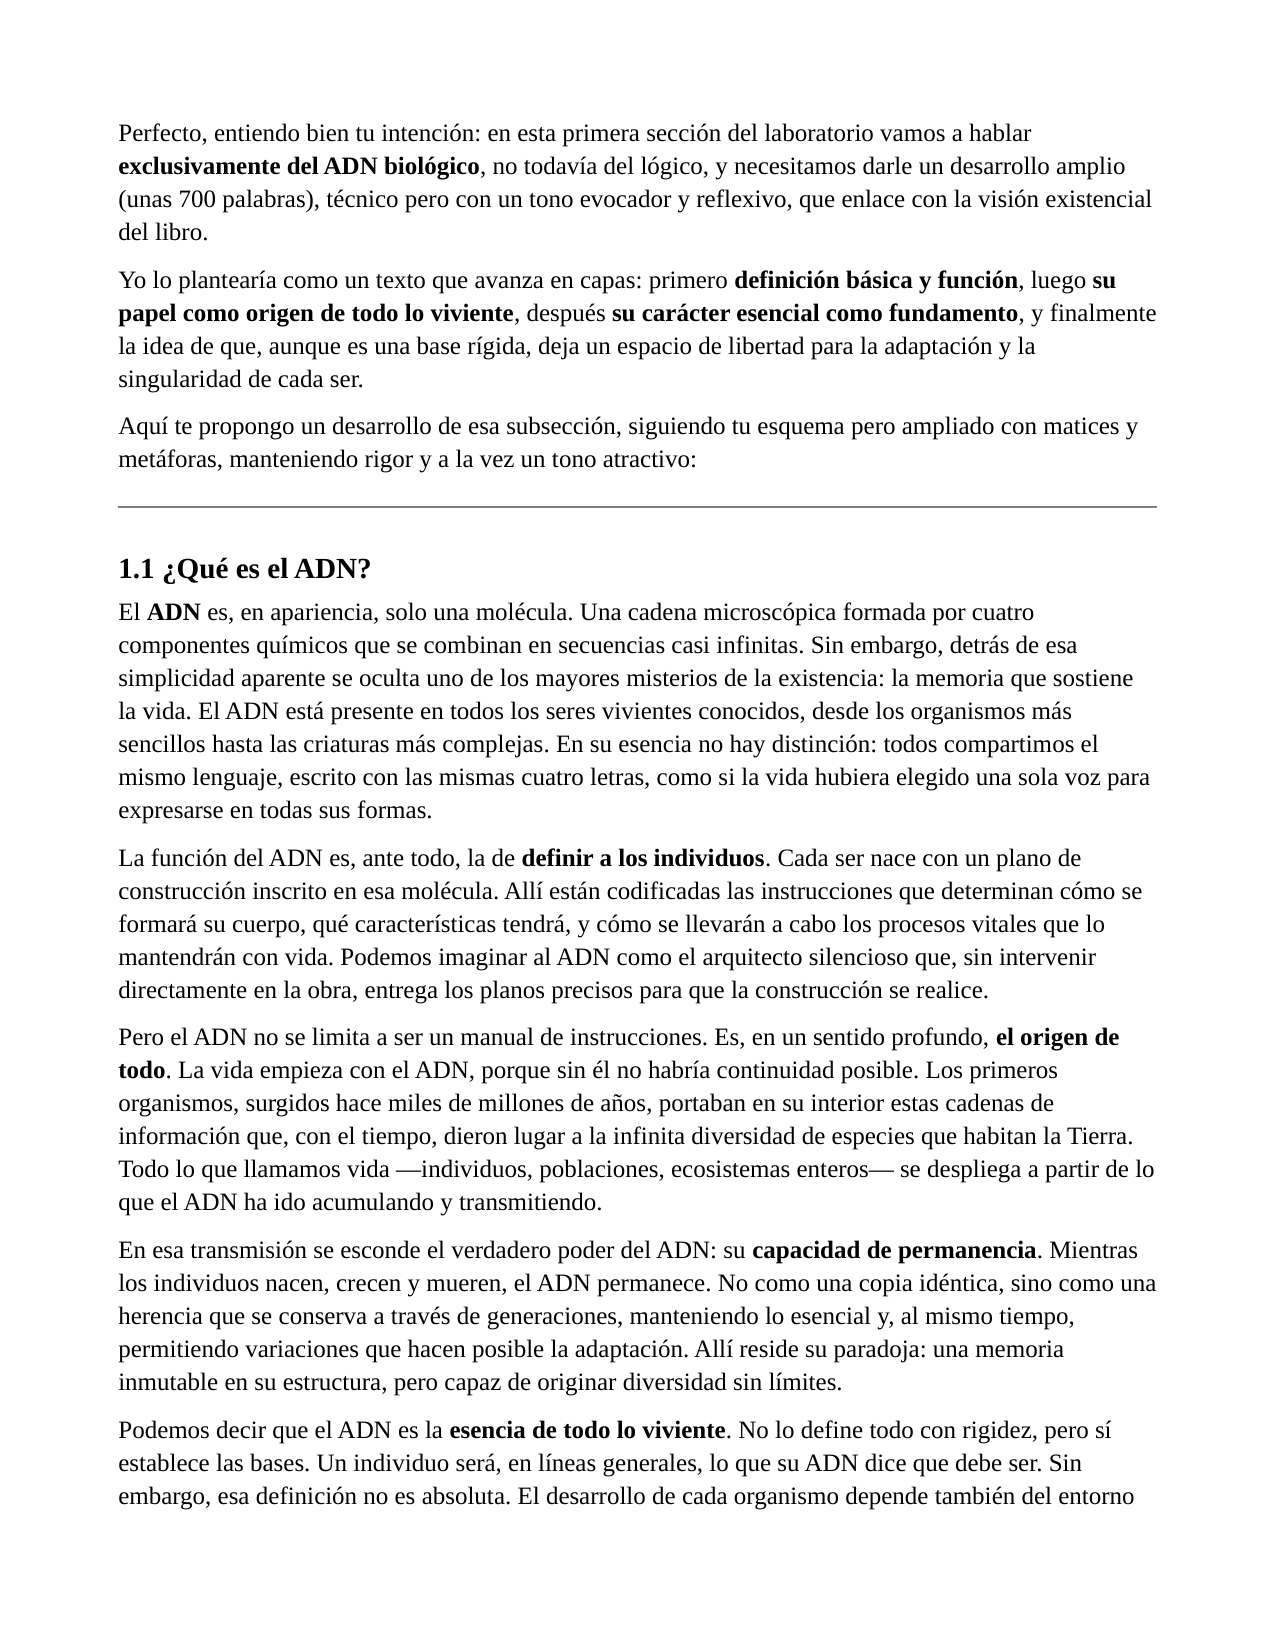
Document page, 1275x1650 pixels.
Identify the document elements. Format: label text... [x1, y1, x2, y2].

text Podemos decir que el ADN es la esencia de todo lo viviente. No lo define todo con rigidez, pero sí establece las bases. Un individuo será, en líneas generales, lo que su ADN dice que debe ser. Sin embargo, esa definición no es absoluta. El desarrollo de cada organismo depende también del entorno [118, 1415, 1157, 1509]
text La función del ADN es, ante todo, la de definir a los individuos. Cada ser nace con un plano de construcción inscrito en esa molécula. Allí están codificadas las instrucciones que determinan cómo se formará su cuerpo, qué características tendrá, y cómo se llevarán a cabo los procesos vitales que lo mantendrán con vida. Podemos imaginar al ADN como el arquitecto silencioso que, sin intervenir directamente en la obra, entrega los planos precisos para que la construcción se realice. [118, 843, 1157, 1003]
text Pero el ADN no se limita a ser un manual de instrucciones. Es, en un sentido profundo, el origen de todo. La vida empieza con el ADN, porque sin él no habría continuidad posible. Los primeros organismos, surgidos hace miles de millones de años, portaban en su interior estas cadenas de información que, con el tiempo, dieron lugar a la infinita diversidad de especies que habitan la Tierra. Todo lo que llamamos vida —individuos, poblaciones, ecosistemas enteros— se despliega a partir de lo que el ADN ha ido acumulando y transmitiendo. [118, 1022, 1157, 1216]
text El ADN es, en apariencia, solo una molécula. Una cadena microscópica formada por cuatro componentes químicos que se combinan en secuencias casi infinitas. Sin embargo, detrás de esa simplicidad aparente se oculta uno de los mayores misterios de la existencia: la memoria que sostiene la vida. El ADN está presente en todos los seres vivientes conocidos, desde los organismos más sencillos hasta las criaturas más complejas. En su esencia no hay distinción: todos compartimos el mismo lenguaje, escrito con las mismas cuatro letras, como si la vida hubiera elegido una sola voz para expresarse en todas sus formas. [118, 597, 1157, 824]
text Yo lo plantearía como un texto que avanza en capas: primero definición básica y función, luego su papel como origen de todo lo viviente, después su carácter esencial como fundamento, y finalmente la idea de que, aunque es una base rígida, deja un espacio de libertad para la adaptación y la singularidad de cada ser. [118, 265, 1157, 393]
text Perfecto, entiendo bien tu intención: en esta primera sección del laboratorio vamos a hablar exclusivamente del ADN biológico, no todavía del lógico, y necesitamos darle un desarrollo amplio (unas 700 palabras), técnico pero con un tono evocador y reflexivo, que enlace con la visión existencial del libro. [118, 118, 1157, 246]
subtitle 1.1 ¿Qué es el ADN? [118, 551, 1157, 584]
text Aquí te propongo un desarrollo de esa subsección, siguiendo tu esquema pero ampliado con matices y metáforas, manteniendo rigor y a la vez un tono atractivo: [118, 411, 1157, 473]
text En esa transmisión se esconde el verdadero poder del ADN: su capacidad de permanencia. Mientras los individuos nacen, crecen y mueren, el ADN permanece. No como una copia idéntica, sino como una herencia que se conserva a través de generaciones, manteniendo lo esencial y, al mismo tiempo, permitiendo variaciones que hacen posible la adaptación. Allí reside su paradoja: una memoria inmutable en su estructura, pero capaz de originar diversidad sin límites. [118, 1235, 1157, 1396]
